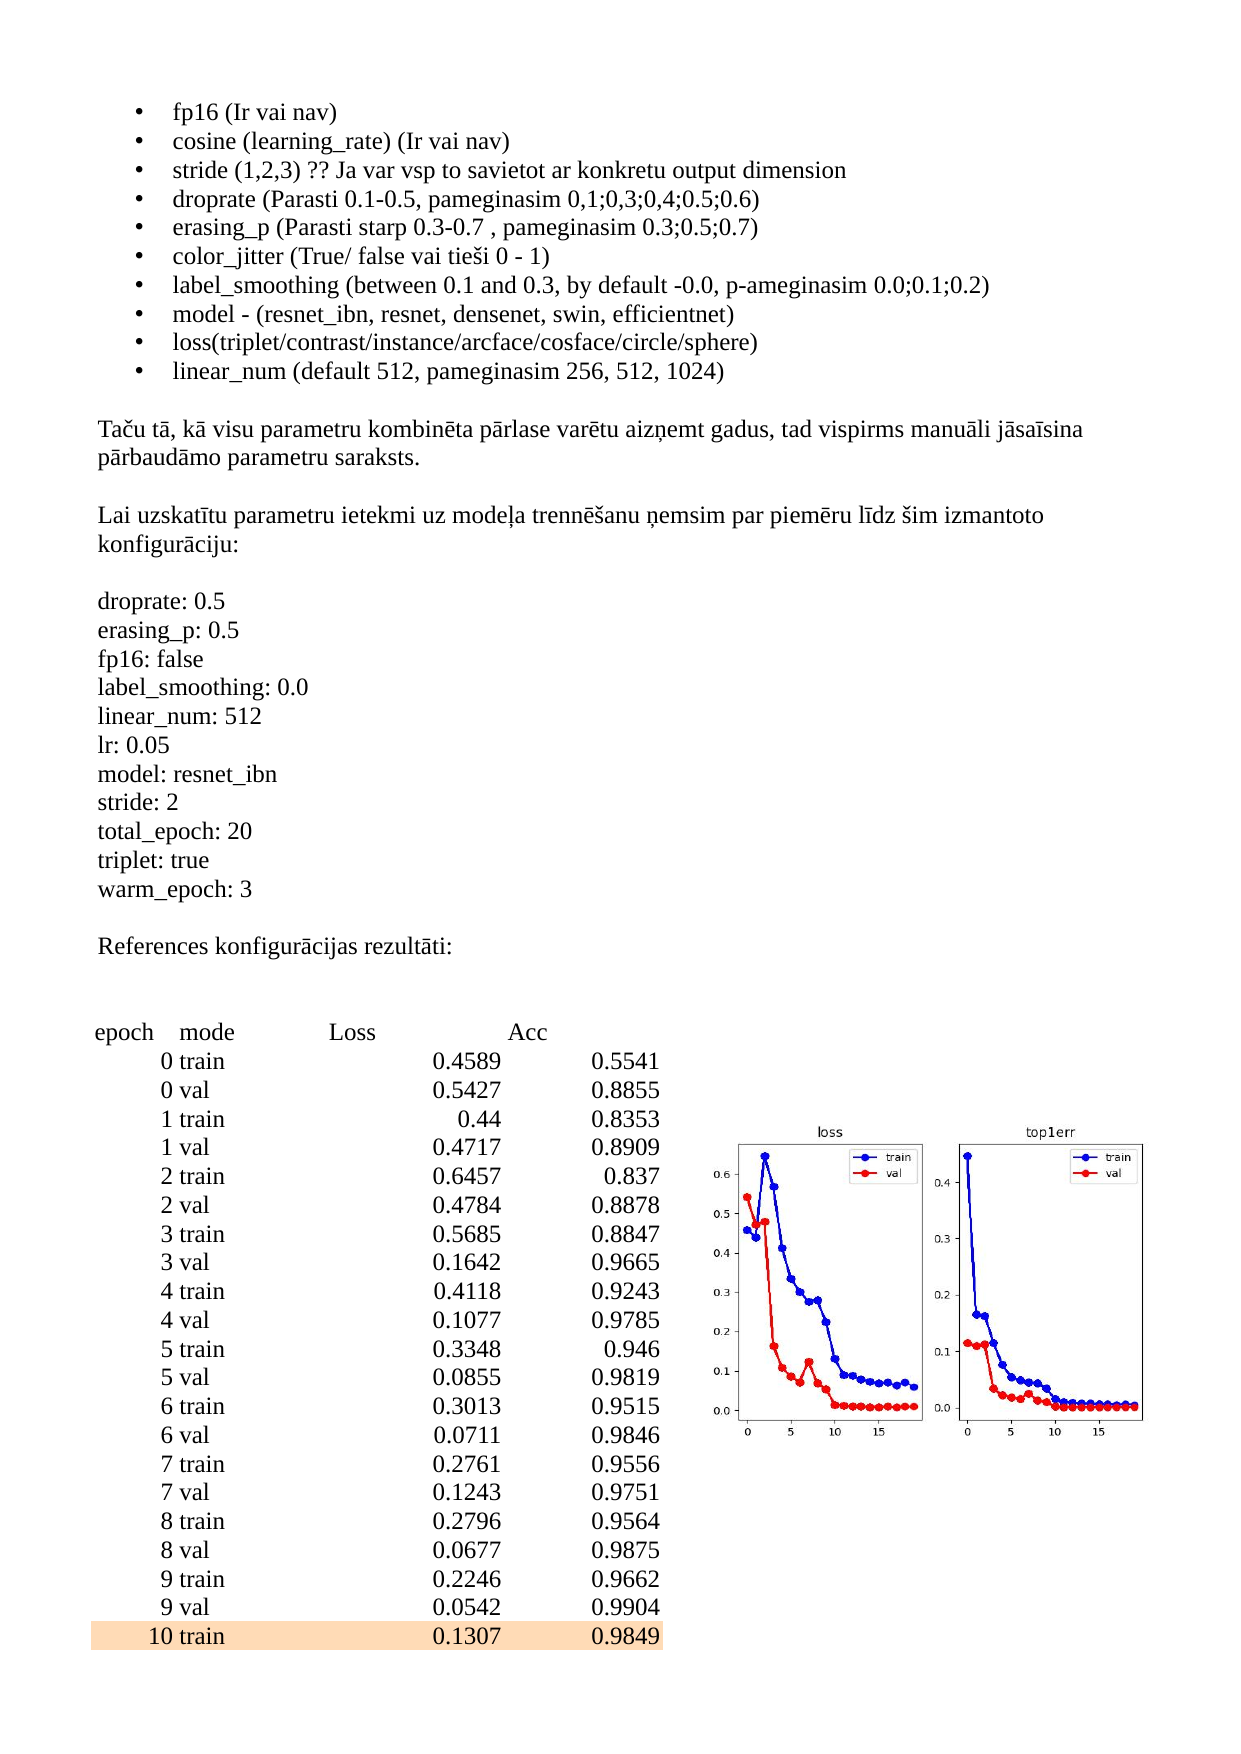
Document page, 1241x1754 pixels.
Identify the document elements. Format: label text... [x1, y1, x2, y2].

table_cell 2 [91, 1161, 176, 1190]
table_cell train [176, 1276, 326, 1305]
table_cell 0.1307 [326, 1621, 504, 1650]
text Lai uzskatītu parametru ietekmi uz modeļa trennēšanu ņemsim par piemēru līdz šim izmantoto konfigurāciju: [97, 500, 1143, 557]
table_cell 8 [91, 1506, 176, 1535]
table_cell 0.4784 [326, 1190, 504, 1219]
text total_epoch: 20 [97, 816, 1143, 845]
table_cell 0.4589 [326, 1046, 504, 1075]
list cosine (learning_rate) (Ir vai nav) [135, 126, 1143, 155]
table_cell 3 [91, 1248, 176, 1276]
table_cell 4 [91, 1305, 176, 1334]
text triplet: true [97, 845, 1143, 874]
table_cell val [176, 1363, 326, 1391]
table_cell 0.2246 [326, 1564, 504, 1592]
table_cell 0.8909 [504, 1133, 663, 1161]
table_cell 8 [91, 1535, 176, 1564]
table_cell val [176, 1478, 326, 1506]
table_cell 9 [91, 1564, 176, 1592]
table_cell 0.9515 [504, 1391, 663, 1420]
table_cell 9 [91, 1593, 176, 1621]
text model: resnet_ibn [97, 759, 1143, 787]
table_cell 0.3013 [326, 1391, 504, 1420]
table_cell 0.0677 [326, 1535, 504, 1564]
table_cell 0.946 [504, 1334, 663, 1362]
table_cell 0.9751 [504, 1478, 663, 1506]
table_cell val [176, 1248, 326, 1276]
table_cell 0.3348 [326, 1334, 504, 1362]
table_cell train [176, 1104, 326, 1132]
text linear_num: 512 [97, 701, 1143, 730]
table_cell 0 [91, 1046, 176, 1075]
text stride: 2 [97, 787, 1143, 816]
table_cell 0.9556 [504, 1449, 663, 1477]
table_cell 0.1077 [326, 1305, 504, 1334]
table_cell 6 [91, 1420, 176, 1449]
text lr: 0.05 [97, 730, 1143, 759]
table_cell 0.44 [326, 1104, 504, 1132]
table_cell 0.4118 [326, 1276, 504, 1305]
table_cell 10 [91, 1621, 176, 1650]
table_cell 0.9564 [504, 1506, 663, 1535]
table_cell train [176, 1219, 326, 1247]
table_cell 0.9662 [504, 1564, 663, 1592]
table_cell val [176, 1593, 326, 1621]
table_cell 7 [91, 1478, 176, 1506]
table_cell 0.9665 [504, 1248, 663, 1276]
table_cell train [176, 1334, 326, 1362]
table_cell 0.9904 [504, 1593, 663, 1621]
table_cell 0.4717 [326, 1133, 504, 1161]
table_cell 0.9846 [504, 1420, 663, 1449]
table_header epoch [91, 1018, 176, 1046]
table_cell 0.6457 [326, 1161, 504, 1190]
table_cell train [176, 1449, 326, 1477]
text fp16: false [97, 644, 1143, 672]
table_cell 0.9849 [504, 1621, 663, 1650]
table_cell 0.0711 [326, 1420, 504, 1449]
table_cell 0.9785 [504, 1305, 663, 1334]
text References konfigurācijas rezultāti: [97, 931, 1143, 960]
table_cell 3 [91, 1219, 176, 1247]
table_header Loss [326, 1018, 504, 1046]
list fp16 (Ir vai nav) [135, 97, 1143, 126]
table_cell 0.8878 [504, 1190, 663, 1219]
table_cell 1 [91, 1104, 176, 1132]
table_cell 0.9243 [504, 1276, 663, 1305]
table_cell 0.0855 [326, 1363, 504, 1391]
table_cell val [176, 1075, 326, 1104]
text warm_epoch: 3 [97, 874, 1143, 902]
list stride (1,2,3) ?? Ja var vsp to savietot ar konkretu output dimension [135, 155, 1143, 184]
table_cell 6 [91, 1391, 176, 1420]
table_cell 2 [91, 1190, 176, 1219]
table_cell 0.9819 [504, 1363, 663, 1391]
table_cell 0.5427 [326, 1075, 504, 1104]
table_cell train [176, 1161, 326, 1190]
table_header Acc [504, 1018, 663, 1046]
table_header mode [176, 1018, 326, 1046]
list loss(triplet/contrast/instance/arcface/cosface/circle/sphere) [135, 327, 1143, 356]
table_cell train [176, 1506, 326, 1535]
list erasing_p (Parasti starp 0.3-0.7 , pameginasim 0.3;0.5;0.7) [135, 212, 1143, 241]
table_cell 0.2796 [326, 1506, 504, 1535]
table_cell 0.9875 [504, 1535, 663, 1564]
text erasing_p: 0.5 [97, 615, 1143, 644]
table_cell val [176, 1305, 326, 1334]
table_cell 7 [91, 1449, 176, 1477]
text Taču tā, kā visu parametru kombinēta pārlase varētu aizņemt gadus, tad vispirms manuāli jāsaīsina pārbaudāmo parametru saraksts. [97, 414, 1143, 471]
table_cell val [176, 1535, 326, 1564]
table_cell 5 [91, 1363, 176, 1391]
table_cell 0.837 [504, 1161, 663, 1190]
table_cell train [176, 1391, 326, 1420]
table_cell 0 [91, 1075, 176, 1104]
table_cell val [176, 1420, 326, 1449]
table_cell 0.8353 [504, 1104, 663, 1132]
text droprate: 0.5 [97, 586, 1143, 615]
table_cell 0.8847 [504, 1219, 663, 1247]
table_cell 0.1642 [326, 1248, 504, 1276]
text label_smoothing: 0.0 [97, 672, 1143, 701]
table_cell val [176, 1190, 326, 1219]
table_cell 0.8855 [504, 1075, 663, 1104]
list linear_num (default 512, pameginasim 256, 512, 1024) [135, 356, 1143, 385]
table_cell 0.2761 [326, 1449, 504, 1477]
table_cell 5 [91, 1334, 176, 1362]
table_cell 0.5541 [504, 1046, 663, 1075]
table_cell 0.1243 [326, 1478, 504, 1506]
list label_smoothing (between 0.1 and 0.3, by default -0.0, p-ameginasim 0.0;0.1;0.2) [135, 270, 1143, 299]
list droprate (Parasti 0.1-0.5, pameginasim 0,1;0,3;0,4;0.5;0.6) [135, 184, 1143, 212]
table_cell train [176, 1621, 326, 1650]
table_cell val [176, 1133, 326, 1161]
table_cell 0.5685 [326, 1219, 504, 1247]
table_cell 0.0542 [326, 1593, 504, 1621]
table_cell 4 [91, 1276, 176, 1305]
table_cell train [176, 1564, 326, 1592]
table_cell train [176, 1046, 326, 1075]
list color_jitter (True/ false vai tieši 0 - 1) [135, 241, 1143, 270]
table_cell 1 [91, 1133, 176, 1161]
picture [673, 1101, 1194, 1459]
list model - (resnet_ibn, resnet, densenet, swin, efficientnet) [135, 299, 1143, 327]
